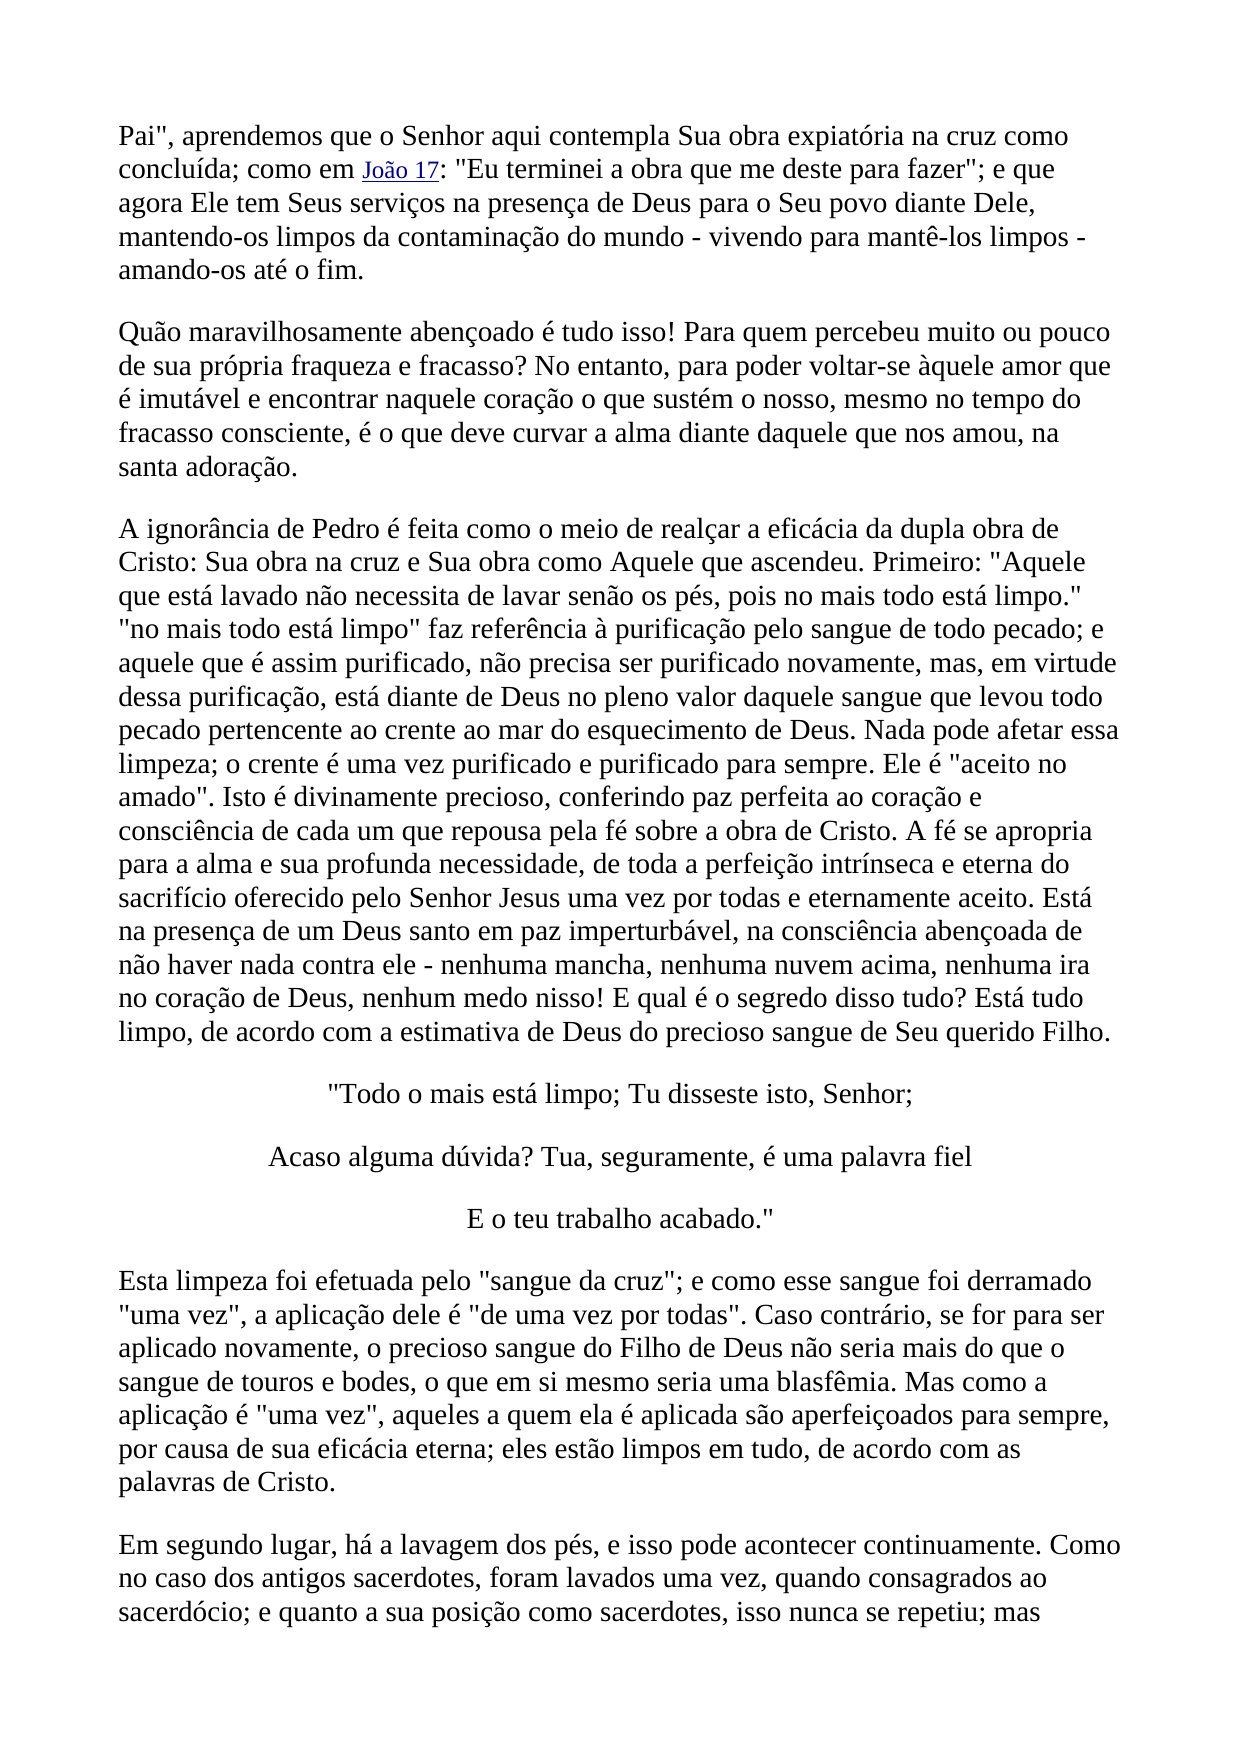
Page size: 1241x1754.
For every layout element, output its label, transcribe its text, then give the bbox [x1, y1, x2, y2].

text A ignorância de Pedro é feita como o meio de realçar a eficácia da dupla obra de Cristo: Sua obra na cruz e Sua obra como Aquele que ascendeu. Primeiro: "Aquele que está lavado não necessita de lavar senão os pés, pois no mais todo está limpo." "no mais todo está limpo" faz referência à purificação pelo sangue de todo pecado; e aquele que é assim purificado, não precisa ser purificado novamente, mas, em virtude dessa purificação, está diante de Deus no pleno valor daquele sangue que levou todo pecado pertencente ao crente ao mar do esquecimento de Deus. Nada pode afetar essa limpeza; o crente é uma vez purificado e purificado para sempre. Ele é "aceito no amado". Isto é divinamente precioso, conferindo paz perfeita ao coração e consciência de cada um que repousa pela fé sobre a obra de Cristo. A fé se apropria para a alma e sua profunda necessidade, de toda a perfeição intrínseca e eterna do sacrifício oferecido pelo Senhor Jesus uma vez por todas e eternamente aceito. Está na presença de um Deus santo em paz imperturbável, na consciência abençoada de não haver nada contra ele - nenhuma mancha, nenhuma nuvem acima, nenhuma ira no coração de Deus, nenhum medo nisso! E qual é o segredo disso tudo? Está tudo limpo, de acordo com a estimativa de Deus do precioso sangue de Seu querido Filho. [118, 511, 1122, 1048]
text Em segundo lugar, há a lavagem dos pés, e isso pode acontecer continuamente. Como no caso dos antigos sacerdotes, foram lavados uma vez, quando consagrados ao sacerdócio; e quanto a sua posição como sacerdotes, isso nunca se repetiu; mas [118, 1527, 1122, 1627]
text E o teu trabalho acabado." [118, 1201, 1122, 1234]
text Esta limpeza foi efetuada pelo "sangue da cruz"; e como esse sangue foi derramado "uma vez", a aplicação dele é "de uma vez por todas". Caso contrário, se for para ser aplicado novamente, o precioso sangue do Filho de Deus não seria mais do que o sangue de touros e bodes, o que em si mesmo seria uma blasfêmia. Mas como a aplicação é "uma vez", aqueles a quem ela é aplicada são aperfeiçoados para sempre, por causa de sua eficácia eterna; eles estão limpos em tudo, de acordo com as palavras de Cristo. [118, 1263, 1122, 1498]
text "Todo o mais está limpo; Tu disseste isto, Senhor; [118, 1076, 1122, 1110]
text Acaso alguma dúvida? Tua, seguramente, é uma palavra fiel [118, 1139, 1122, 1172]
text Quão maravilhosamente abençoado é tudo isso! Para quem percebeu muito ou pouco de sua própria fraqueza e fracasso? No entanto, para poder voltar-se àquele amor que é imutável e encontrar naquele coração o que sustém o nosso, mesmo no tempo do fracasso consciente, é o que deve curvar a alma diante daquele que nos amou, na santa adoração. [118, 314, 1122, 482]
text Pai", aprendemos que o Senhor aqui contempla Sua obra expiatória na cruz como concluída; como em João 17: "Eu terminei a obra que me deste para fazer"; e que agora Ele tem Seus serviços na presença de Deus para o Seu povo diante Dele, mantendo-os limpos da contaminação do mundo - vivendo para mantê-los limpos - amando-os até o fim. [118, 118, 1122, 286]
